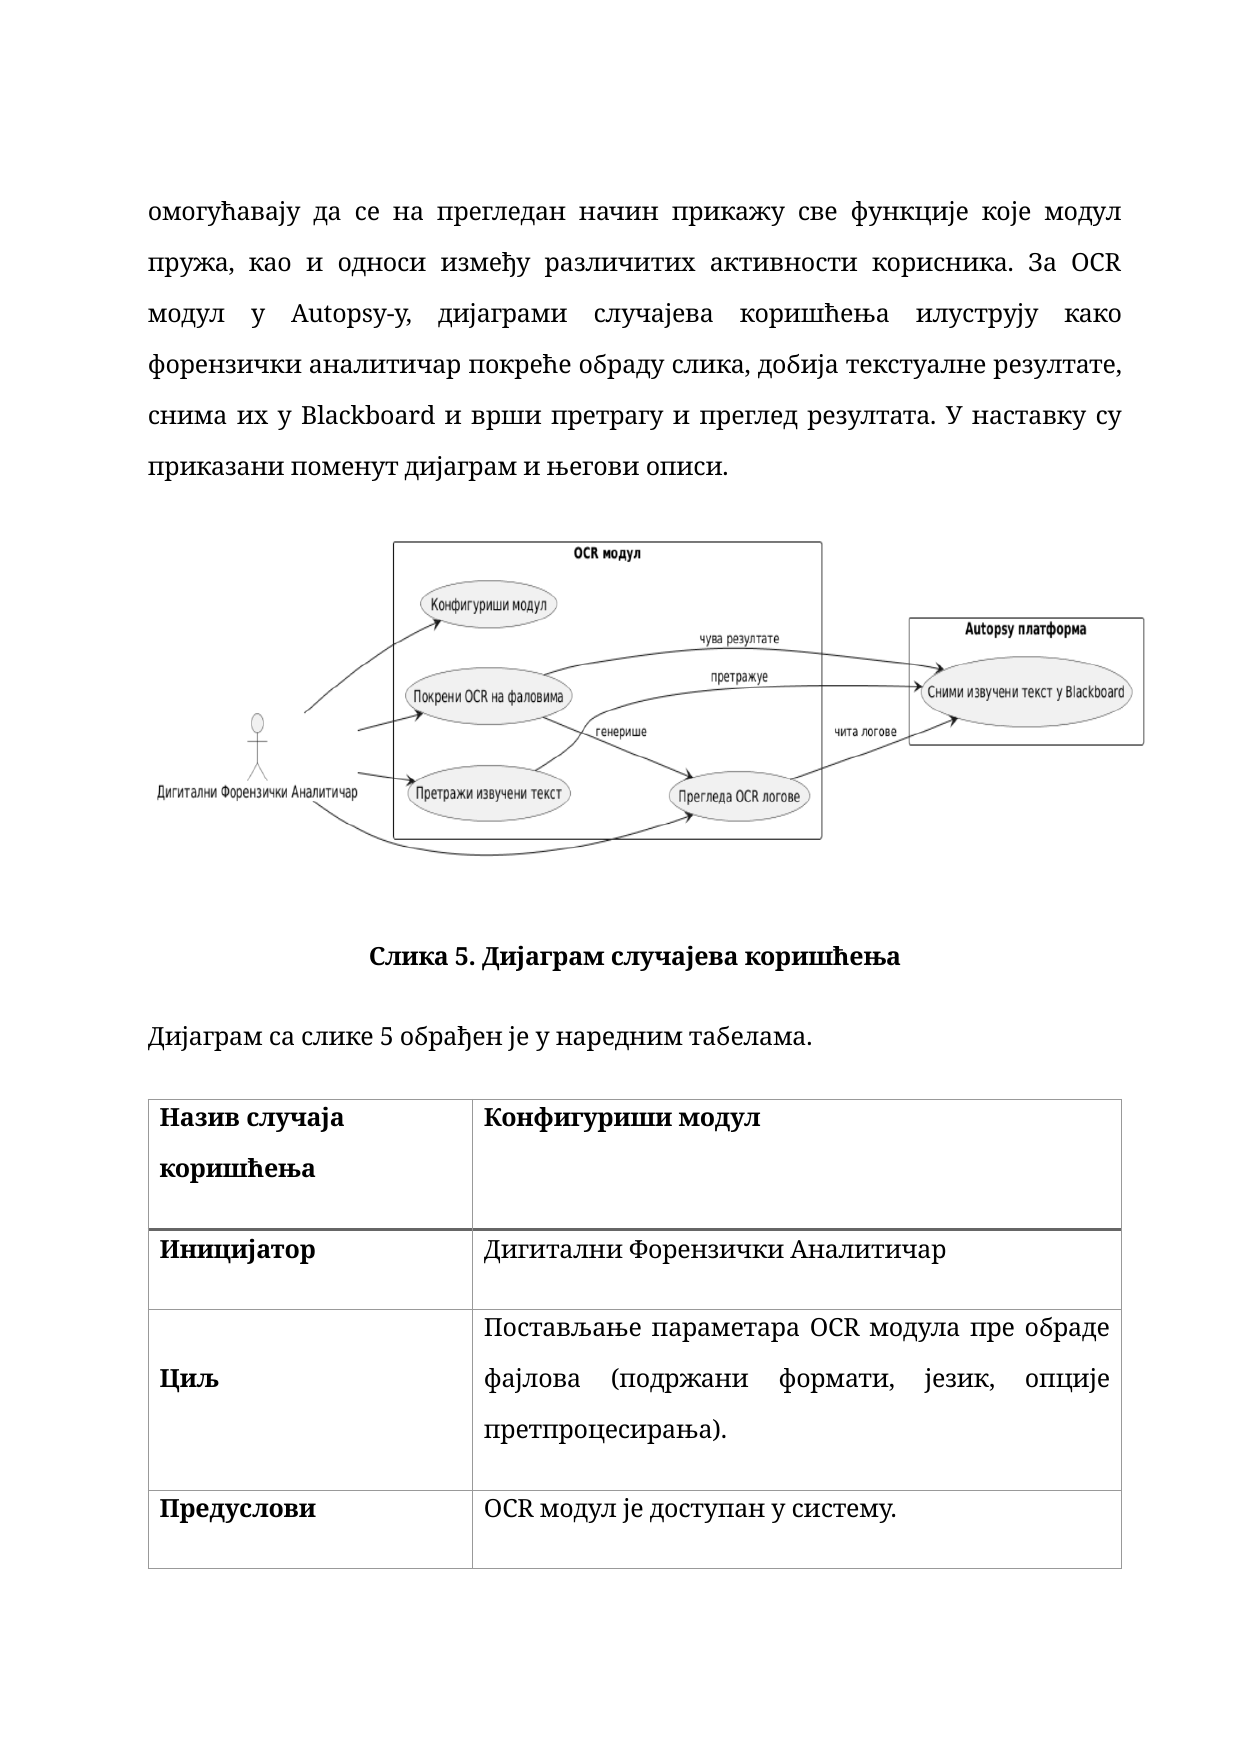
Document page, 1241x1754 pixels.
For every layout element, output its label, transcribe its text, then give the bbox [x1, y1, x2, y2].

text Дијаграм са слике 5 обрађен је у наредним табелама. [148, 1018, 1122, 1053]
table_header Конфигуриши модул [473, 1100, 1121, 1228]
table_cell Постављање параметара OCR модула пре обраде фајлова (подржани формати, језик, опције претпроцесирања). [473, 1310, 1121, 1489]
table_cell Иницијатор [149, 1231, 472, 1309]
table_cell Циљ [149, 1310, 472, 1489]
table_header Назив случаја коришћења [149, 1100, 472, 1228]
table_cell Предуслови [149, 1491, 472, 1568]
table_cell OCR модул је доступан у систему. [473, 1491, 1121, 1568]
table_cell Дигитални Форензички Аналитичар [473, 1231, 1121, 1309]
text Слика 5. Дијаграм случајева коришћења [148, 938, 1122, 972]
text омогућавају да се на прегледан начин прикажу све функције које модул пружа, као и односи између различитих активности корисника. За OCR модул у Autopsy-у, дијаграми случајева коришћења илуструју како форензички аналитичар покреће обраду слика, добија текстуалне резултате, снима их у Blackboard и врши претрагу и преглед резултата. У наставку су приказани поменут дијаграм и његови описи. [148, 193, 1122, 482]
